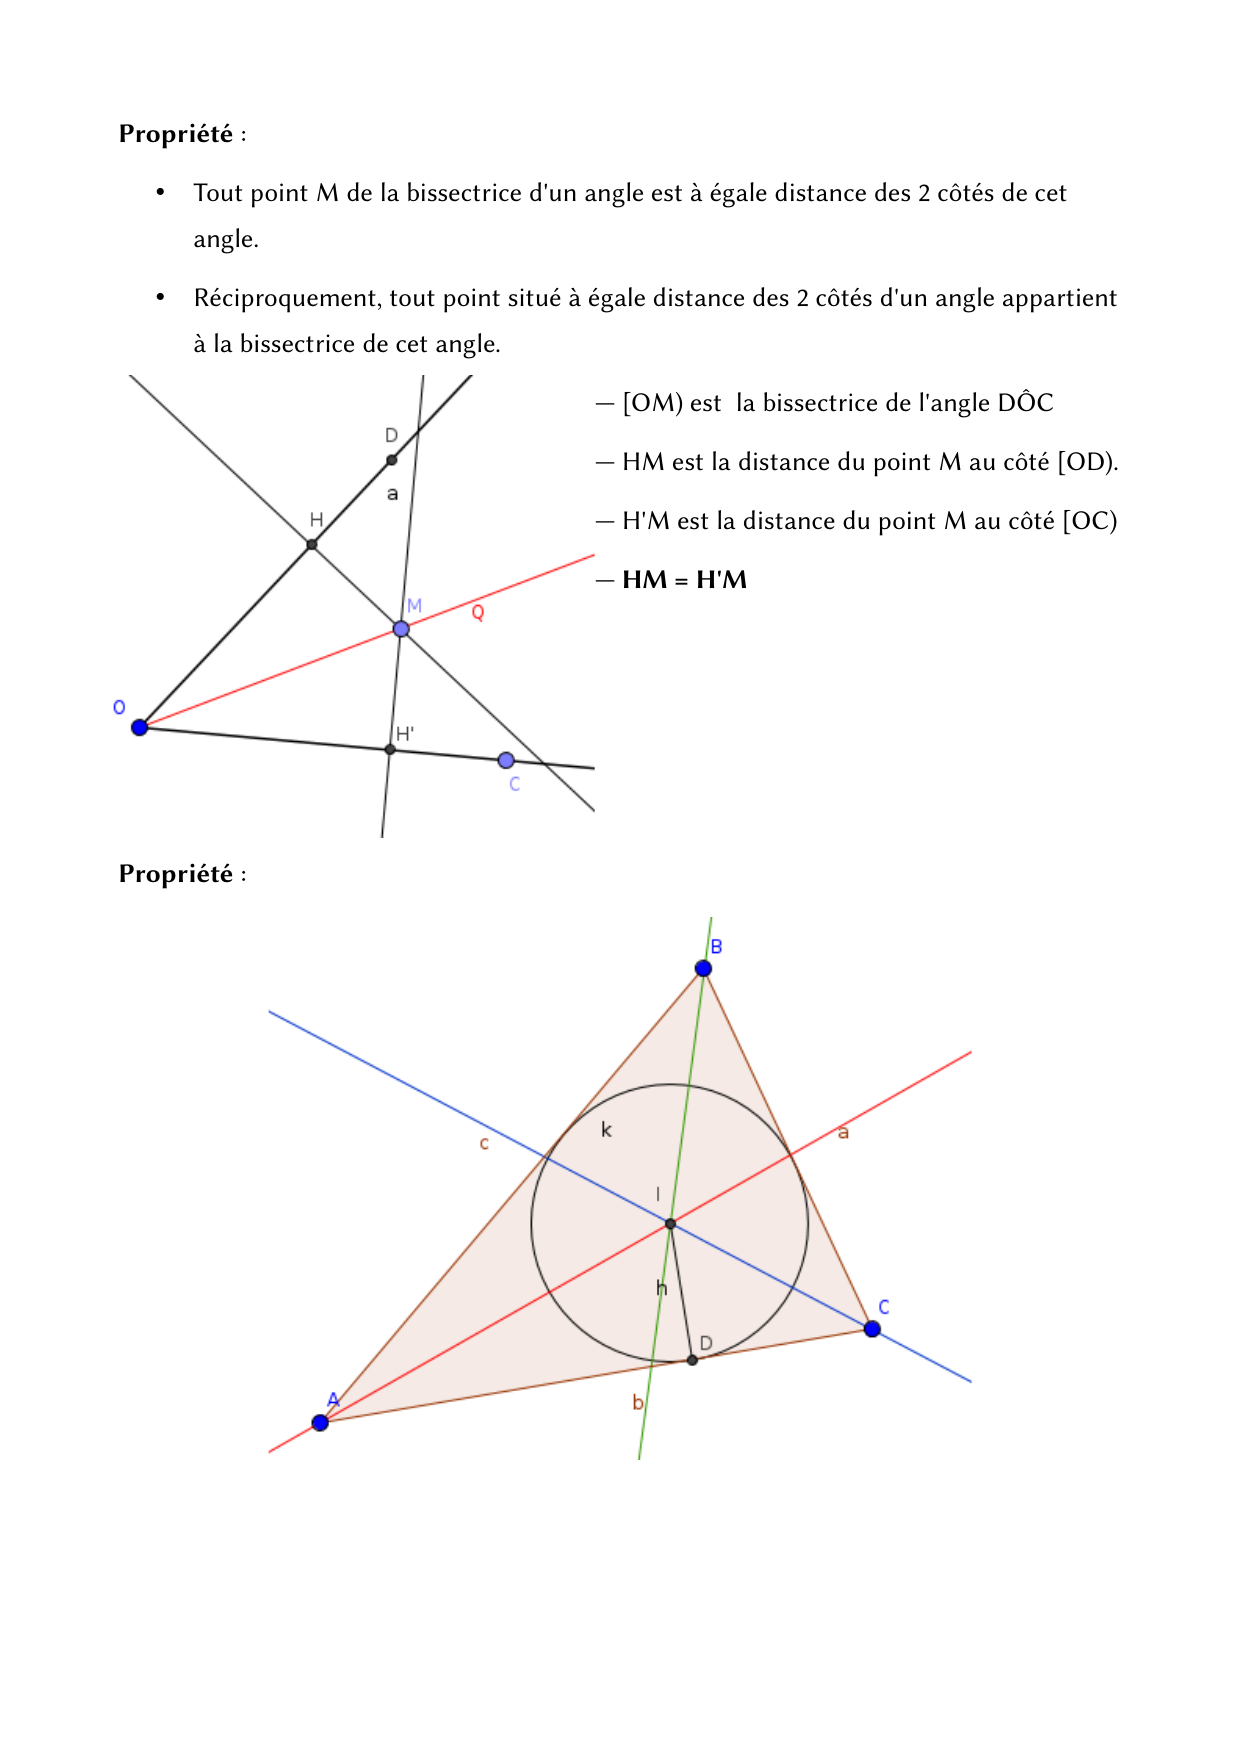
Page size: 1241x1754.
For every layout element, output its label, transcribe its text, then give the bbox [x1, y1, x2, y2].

text Propriété : [118, 118, 1122, 149]
list Réciproquement, tout point situé à égale distance des 2 côtés d'un angle appartient à la bissectrice de cet angle. [156, 282, 1122, 359]
picture [101, 375, 595, 838]
picture [268, 917, 972, 1460]
list Tout point M de la bissectrice d'un angle est à égale distance des 2 côtés de cet angle. [156, 177, 1122, 254]
text — [OM) est la bissectrice de l'angle DÔC [595, 387, 1122, 418]
text — H'M est la distance du point M au côté [OC) [595, 505, 1122, 536]
text — HM est la distance du point M au côté [OD). [595, 446, 1122, 477]
text Propriété : [118, 858, 1122, 889]
text — HM = H'M [595, 564, 1122, 595]
